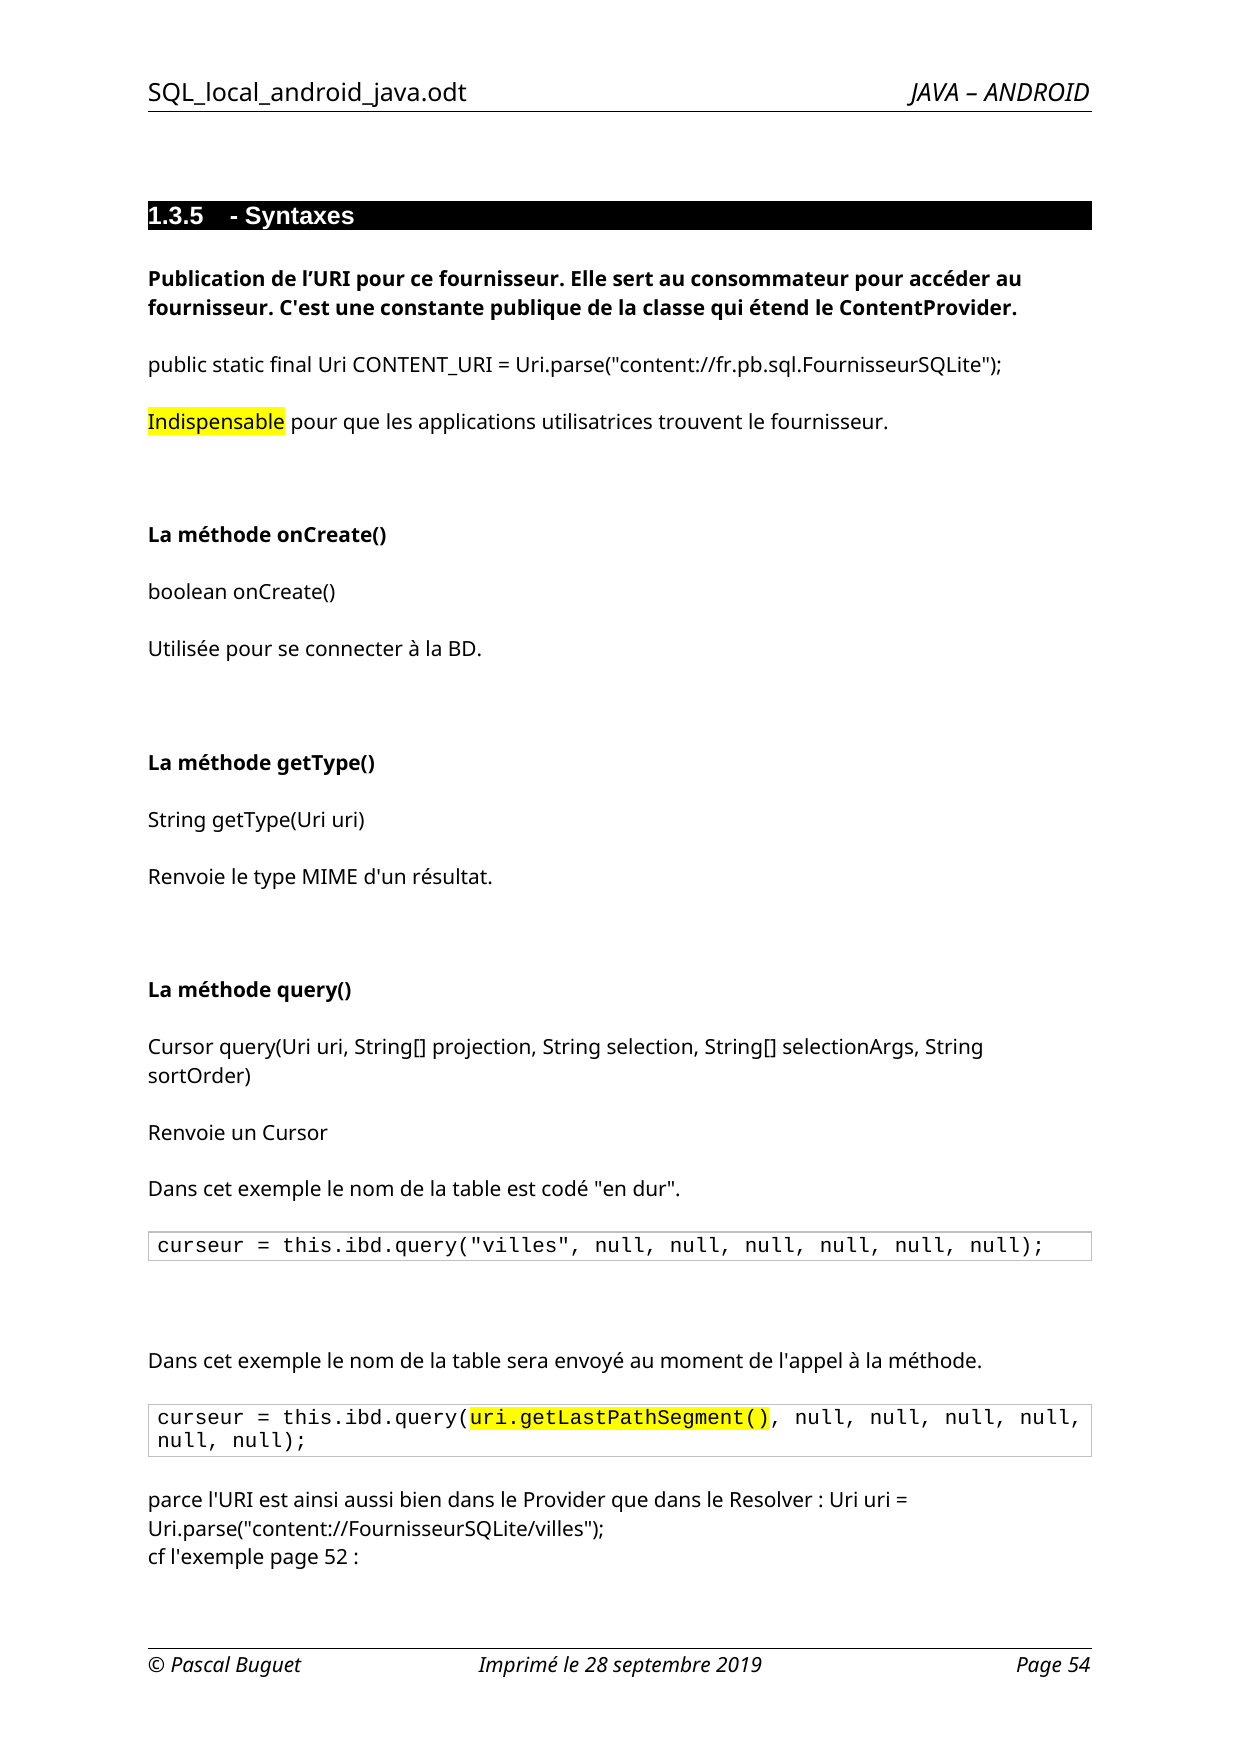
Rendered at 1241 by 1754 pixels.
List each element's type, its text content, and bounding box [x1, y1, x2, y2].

text public static final Uri CONTENT_URI = Uri.parse("content://fr.pb.sql.FournisseurSQLite"); [148, 350, 1092, 378]
text curseur = this.ibd.query(uri.getLastPathSegment(), null, null, null, null, null, null); [149, 1405, 1091, 1456]
text La méthode query() [148, 976, 1092, 1004]
text Renvoie le type MIME d'un résultat. [148, 862, 1092, 890]
text parce l'URI est ainsi aussi bien dans le Provider que dans le Resolver : Uri uri = Uri.parse("content://FournisseurSQLite/villes"); [148, 1486, 1092, 1542]
text boolean onCreate() [148, 577, 1092, 606]
text Cursor query(Uri uri, String[] projection, String selection, String[] selectionArgs, String sortOrder) [148, 1032, 1092, 1089]
text curseur = this.ibd.query("villes", null, null, null, null, null, null); [149, 1233, 1091, 1260]
text Dans cet exemple le nom de la table sera envoyé au moment de l'appel à la méthode. [148, 1347, 1092, 1375]
text String getType(Uri uri) [148, 805, 1092, 833]
text Publication de l’URI pour ce fournisseur. Elle sert au consommateur pour accéder au fournisseur. C'est une constante publique de la classe qui étend le ContentProvider. [148, 264, 1092, 321]
text Indispensable pour que les applications utilisatrices trouvent le fournisseur. [148, 407, 1092, 435]
text Utilisée pour se connecter à la BD. [148, 634, 1092, 663]
text Dans cet exemple le nom de la table est codé "en dur". [148, 1174, 1092, 1203]
text cf l'exemple page 52 : [148, 1542, 1092, 1571]
text La méthode onCreate() [148, 521, 1092, 549]
text Renvoie un Cursor [148, 1118, 1092, 1146]
subtitle - Syntaxes [148, 201, 1092, 230]
text La méthode getType() [148, 748, 1092, 776]
